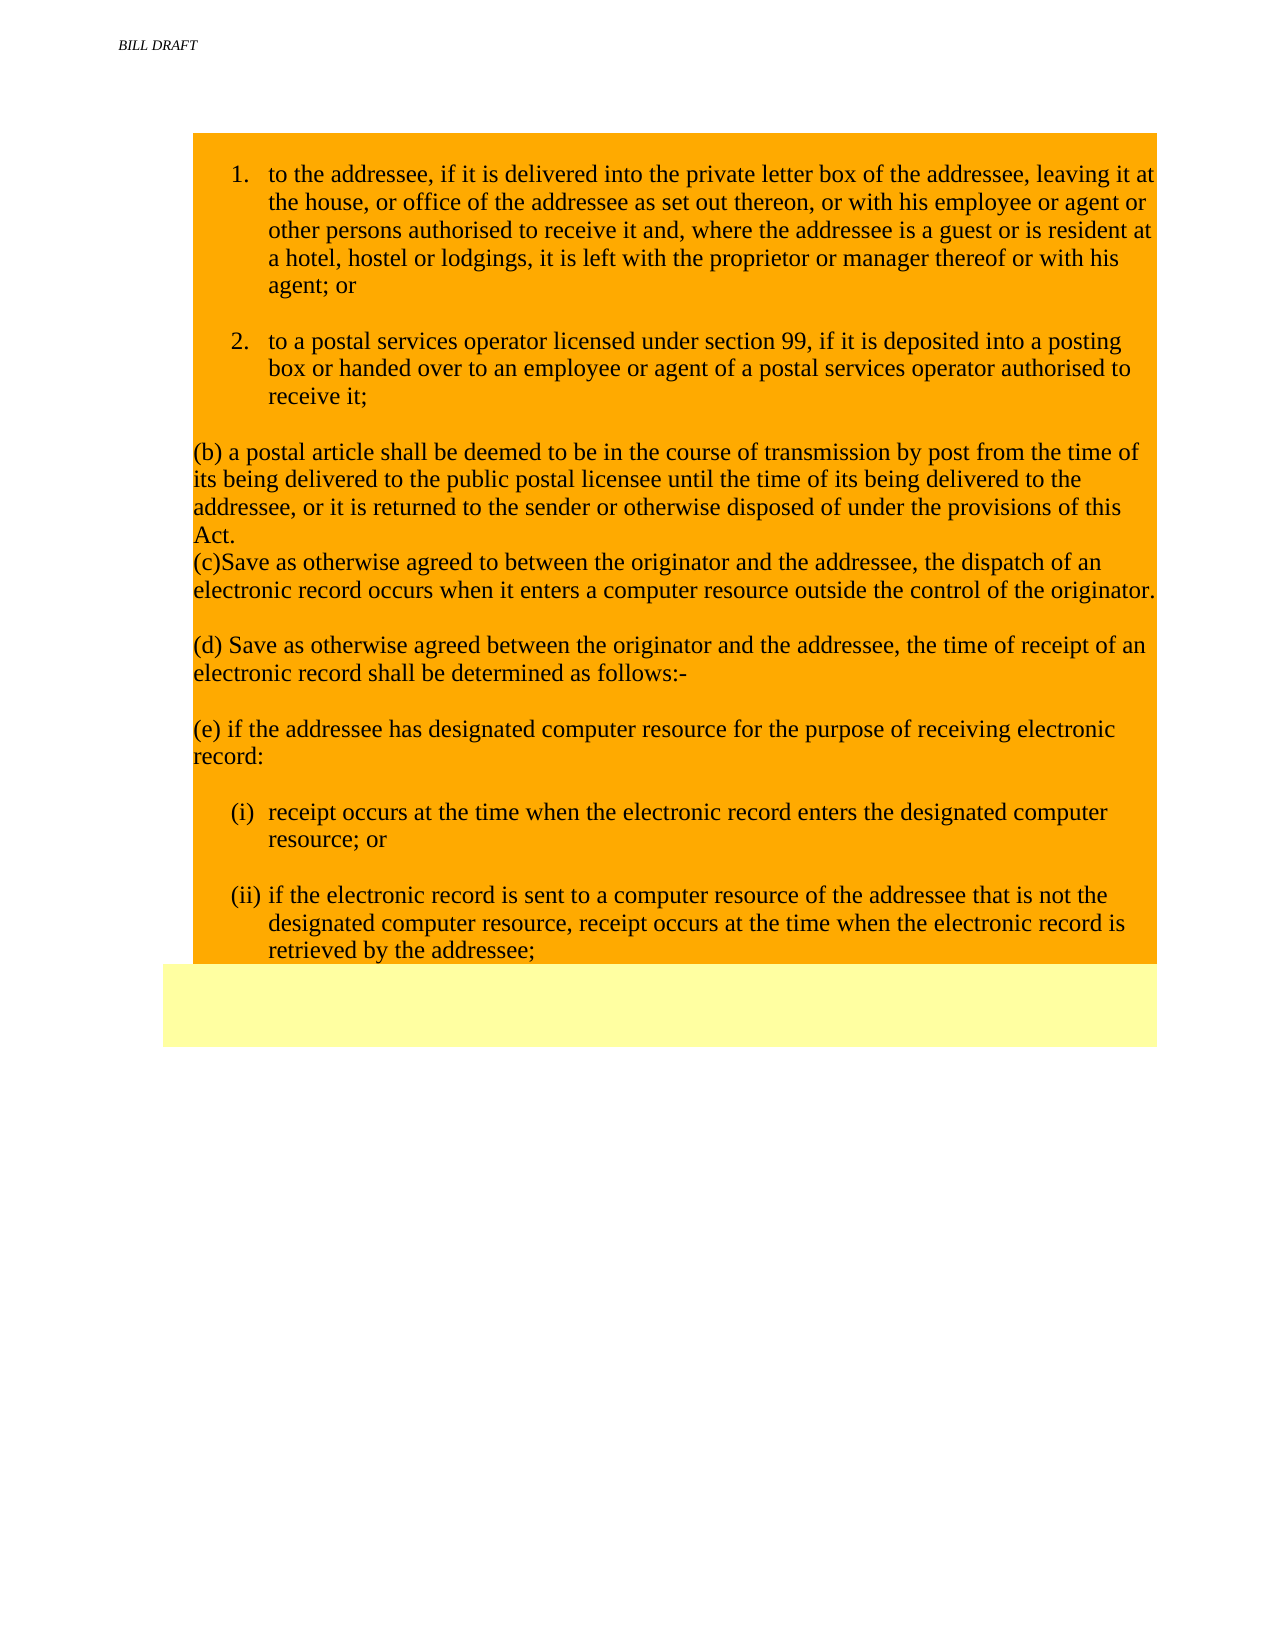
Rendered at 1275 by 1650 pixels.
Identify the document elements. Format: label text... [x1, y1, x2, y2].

list if the electronic record is sent to a computer resource of the addressee that is not the designated computer resource, receipt occurs at the time when the electronic record is retrieved by the addressee; [231, 881, 1157, 964]
list to a postal services operator licensed under section 99, if it is deposited into a posting box or handed over to an employee or agent of a postal services operator authorised to receive it; [231, 327, 1157, 410]
text (d) Save as otherwise agreed between the originator and the addressee, the time of receipt of an electronic record shall be determined as follows:- [193, 632, 1157, 687]
list receipt occurs at the time when the electronic record enters the designated computer resource; or [231, 798, 1157, 853]
text (b) a postal article shall be deemed to be in the course of transmission by post from the time of its being delivered to the public postal licensee until the time of its being delivered to the addressee, or it is returned to the sender or otherwise disposed of under the provisions of this Act. [193, 438, 1157, 548]
text (c)Save as otherwise agreed to between the originator and the addressee, the dispatch of an electronic record occurs when it enters a computer resource outside the control of the originator. [193, 548, 1157, 604]
text (e) if the addressee has designated computer resource for the purpose of receiving electronic record: [193, 715, 1157, 770]
list to the addressee, if it is delivered into the private letter box of the addressee, leaving it at the house, or office of the addressee as set out thereon, or with his employee or agent or other persons authorised to receive it and, where the addressee is a guest or is resident at a hotel, hostel or lodgings, it is left with the proprietor or manager thereof or with his agent; or [231, 161, 1157, 299]
